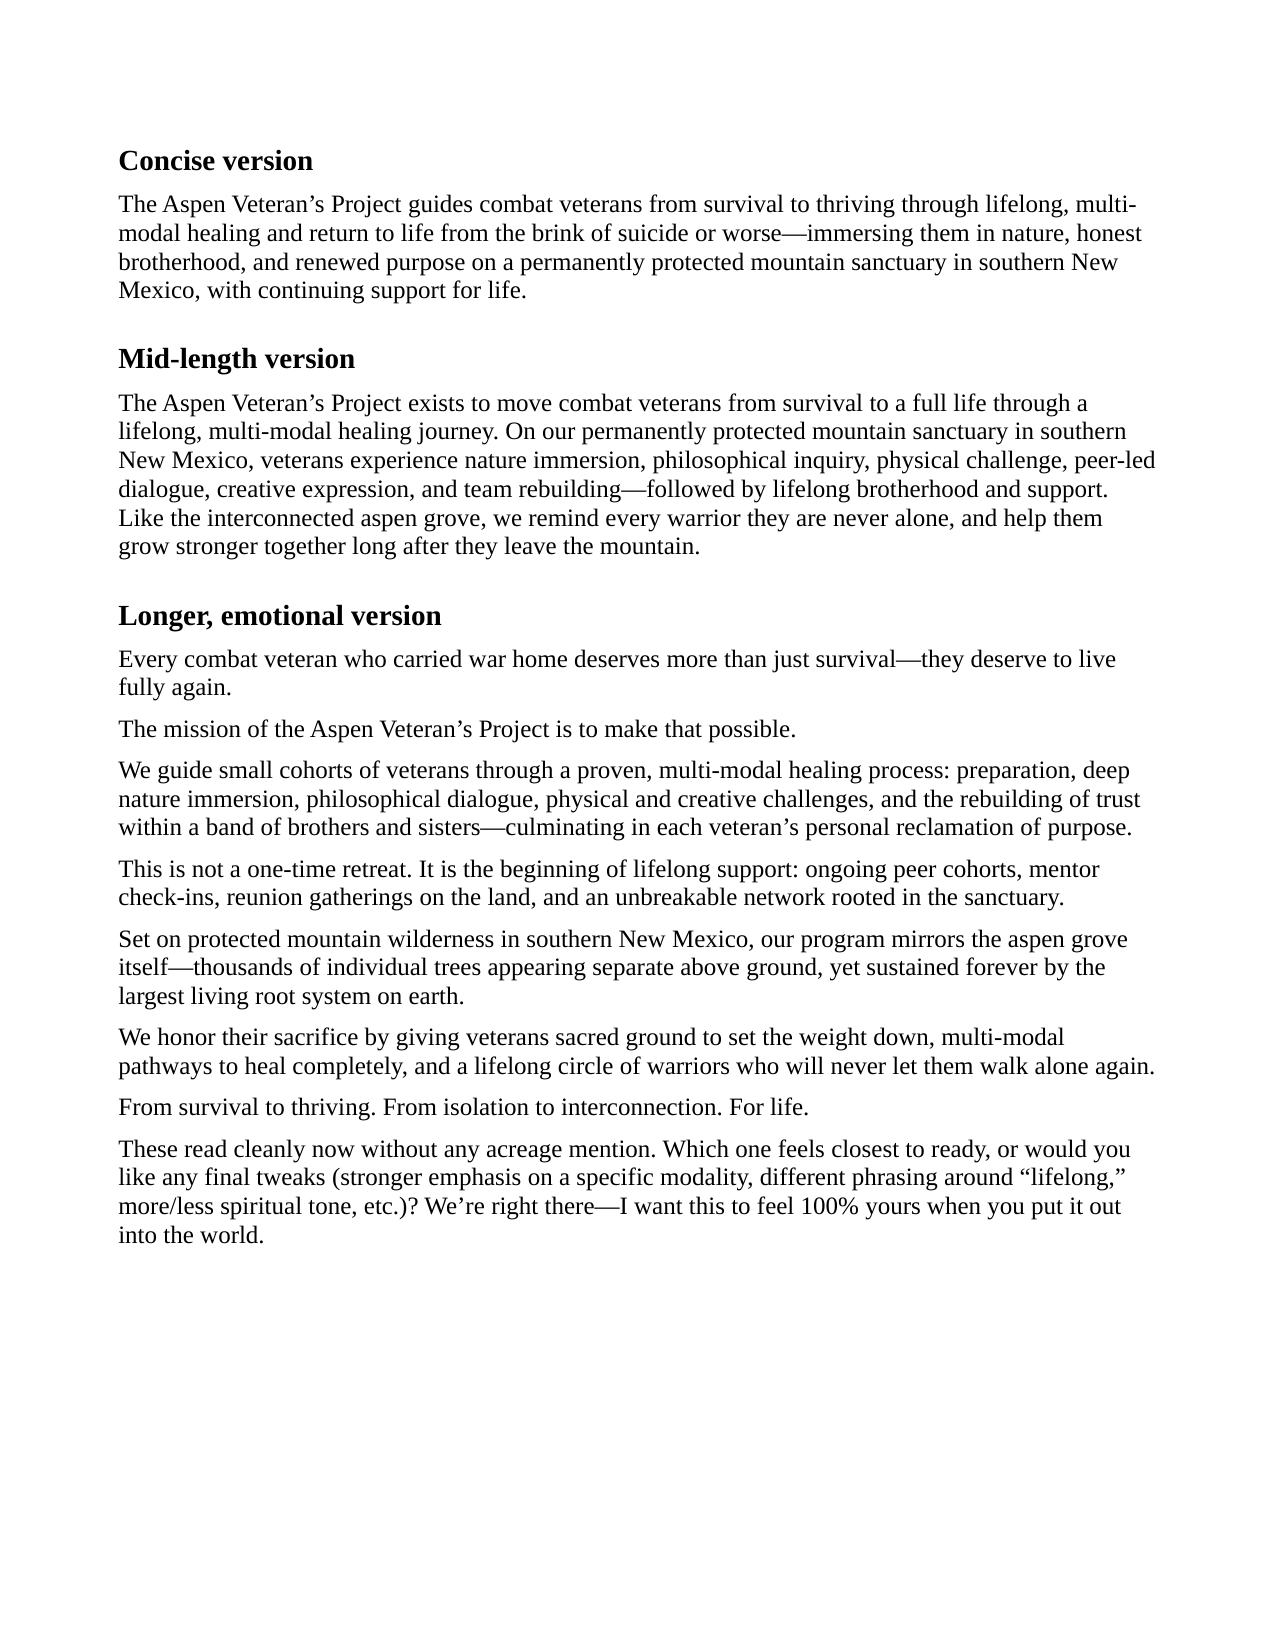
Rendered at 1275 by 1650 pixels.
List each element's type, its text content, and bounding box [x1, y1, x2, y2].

text From survival to thriving. From isolation to interconnection. For life. [118, 1092, 1157, 1121]
text This is not a one-time retreat. It is the beginning of lifelong support: ongoing peer cohorts, mentor check-ins, reunion gatherings on the land, and an unbreakable network rooted in the sanctuary. [118, 854, 1157, 911]
subtitle Longer, emotional version [118, 598, 1157, 631]
text The mission of the Aspen Veteran’s Project is to make that possible. [118, 714, 1157, 742]
subtitle Concise version [118, 143, 1157, 177]
subtitle Mid-length version [118, 342, 1157, 375]
text Every combat veteran who carried war home deserves more than just survival—they deserve to live fully again. [118, 644, 1157, 701]
text The Aspen Veteran’s Project exists to move combat veterans from survival to a full life through a lifelong, multi-modal healing journey. On our permanently protected mountain sanctuary in southern New Mexico, veterans experience nature immersion, philosophical inquiry, physical challenge, peer-led dialogue, creative expression, and team rebuilding—followed by lifelong brotherhood and support. Like the interconnected aspen grove, we remind every warrior they are never alone, and help them grow stronger together long after they leave the mountain. [118, 388, 1157, 560]
text Set on protected mountain wilderness in southern New Mexico, our program mirrors the aspen grove itself—thousands of individual trees appearing separate above ground, yet sustained forever by the largest living root system on earth. [118, 924, 1157, 1010]
text We guide small cohorts of veterans through a proven, multi-modal healing process: preparation, deep nature immersion, philosophical dialogue, physical and creative challenges, and the rebuilding of trust within a band of brothers and sisters—culminating in each veteran’s personal reclamation of purpose. [118, 755, 1157, 841]
text We honor their sacrifice by giving veterans sacred ground to set the weight down, multi-modal pathways to heal completely, and a lifelong circle of warriors who will never let them walk alone again. [118, 1022, 1157, 1080]
text These read cleanly now without any acreage mention. Which one feels closest to ready, or would you like any final tweaks (stronger emphasis on a specific modality, different phrasing around “lifelong,” more/less spiritual tone, etc.)? We’re right there—I want this to feel 100% yours when you put it out into the world. [118, 1134, 1157, 1249]
text The Aspen Veteran’s Project guides combat veterans from survival to thriving through lifelong, multi-modal healing and return to life from the brink of suicide or worse—immersing them in nature, honest brotherhood, and renewed purpose on a permanently protected mountain sanctuary in southern New Mexico, with continuing support for life. [118, 189, 1157, 304]
